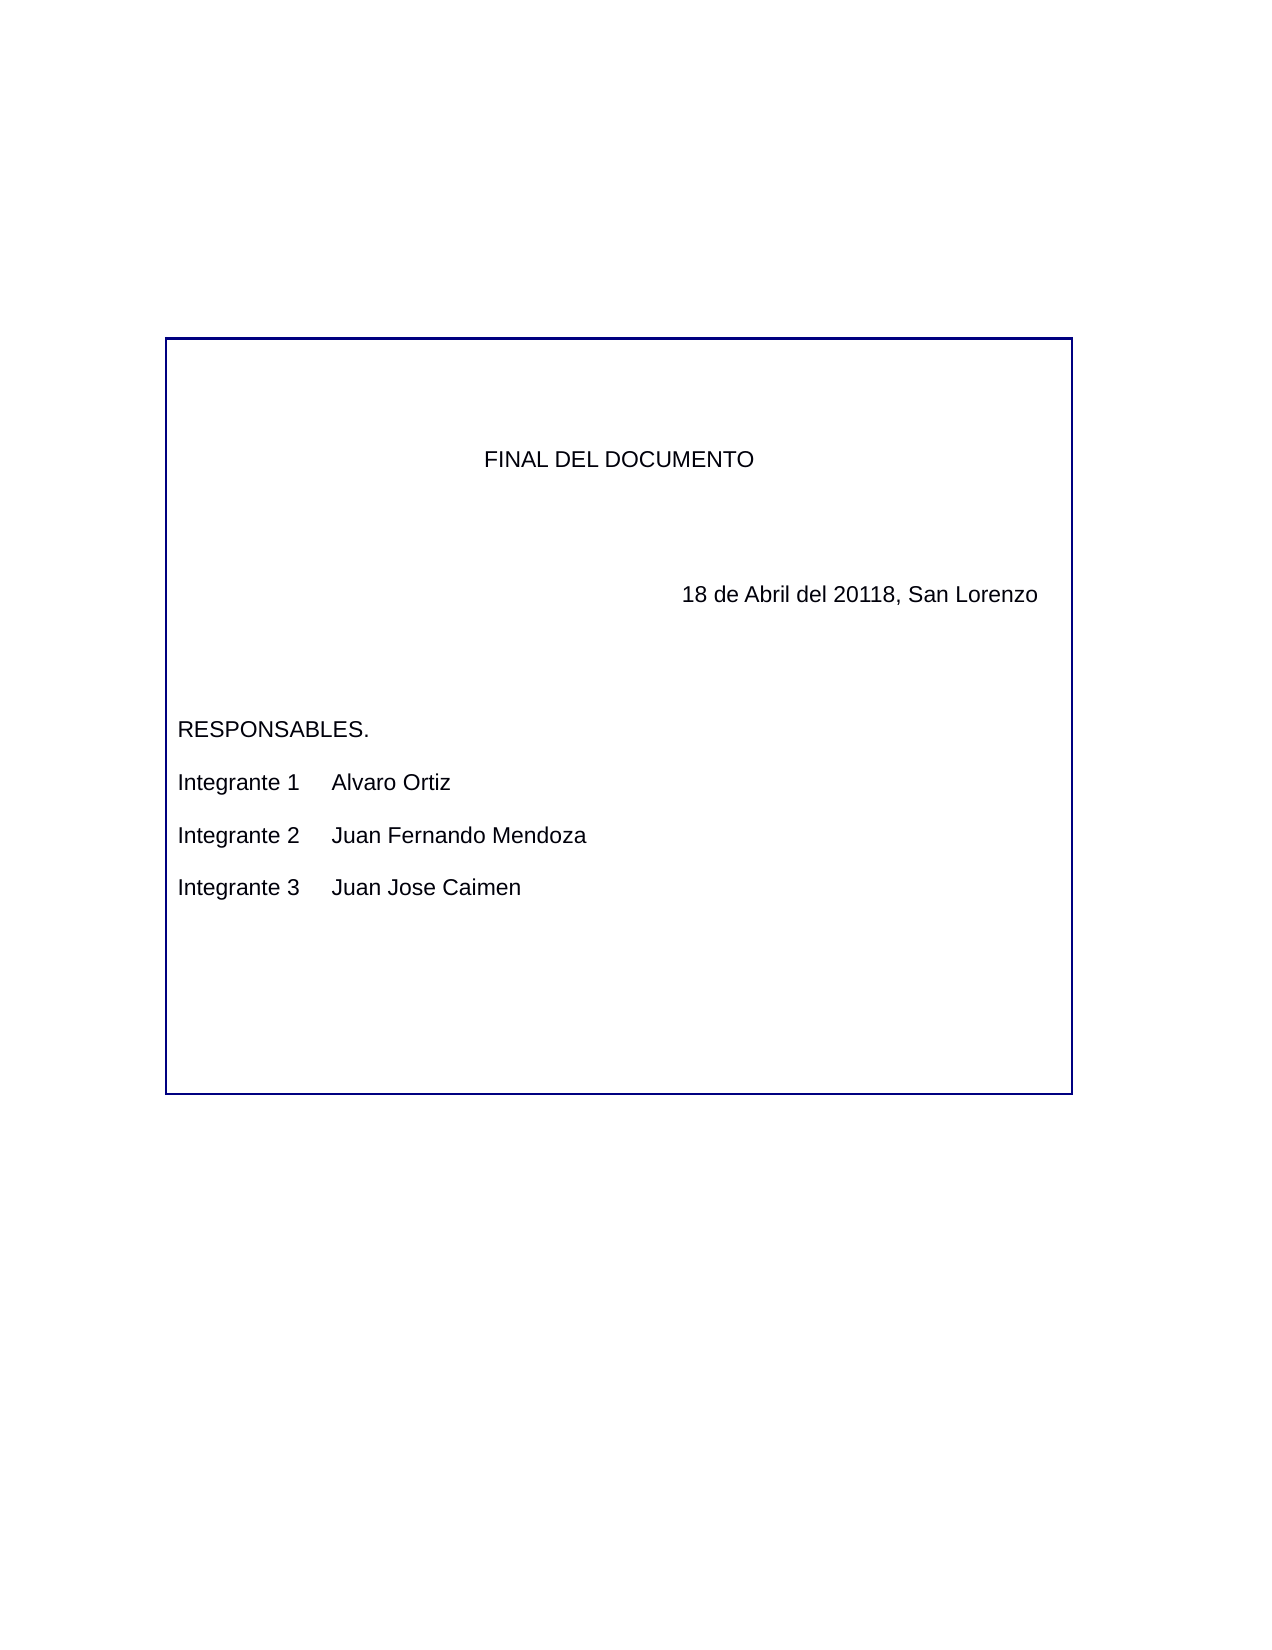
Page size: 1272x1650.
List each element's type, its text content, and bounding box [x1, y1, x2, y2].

table_header FINAL DEL DOCUMENTO 18 de Abril del 20118, San Lorenzo RESPONSABLES. Integrante 1 Alvaro Ortiz Integrante 2 Juan Fernando Mendoza Integrante 3 Juan Jose Caimen [167, 340, 1071, 1093]
